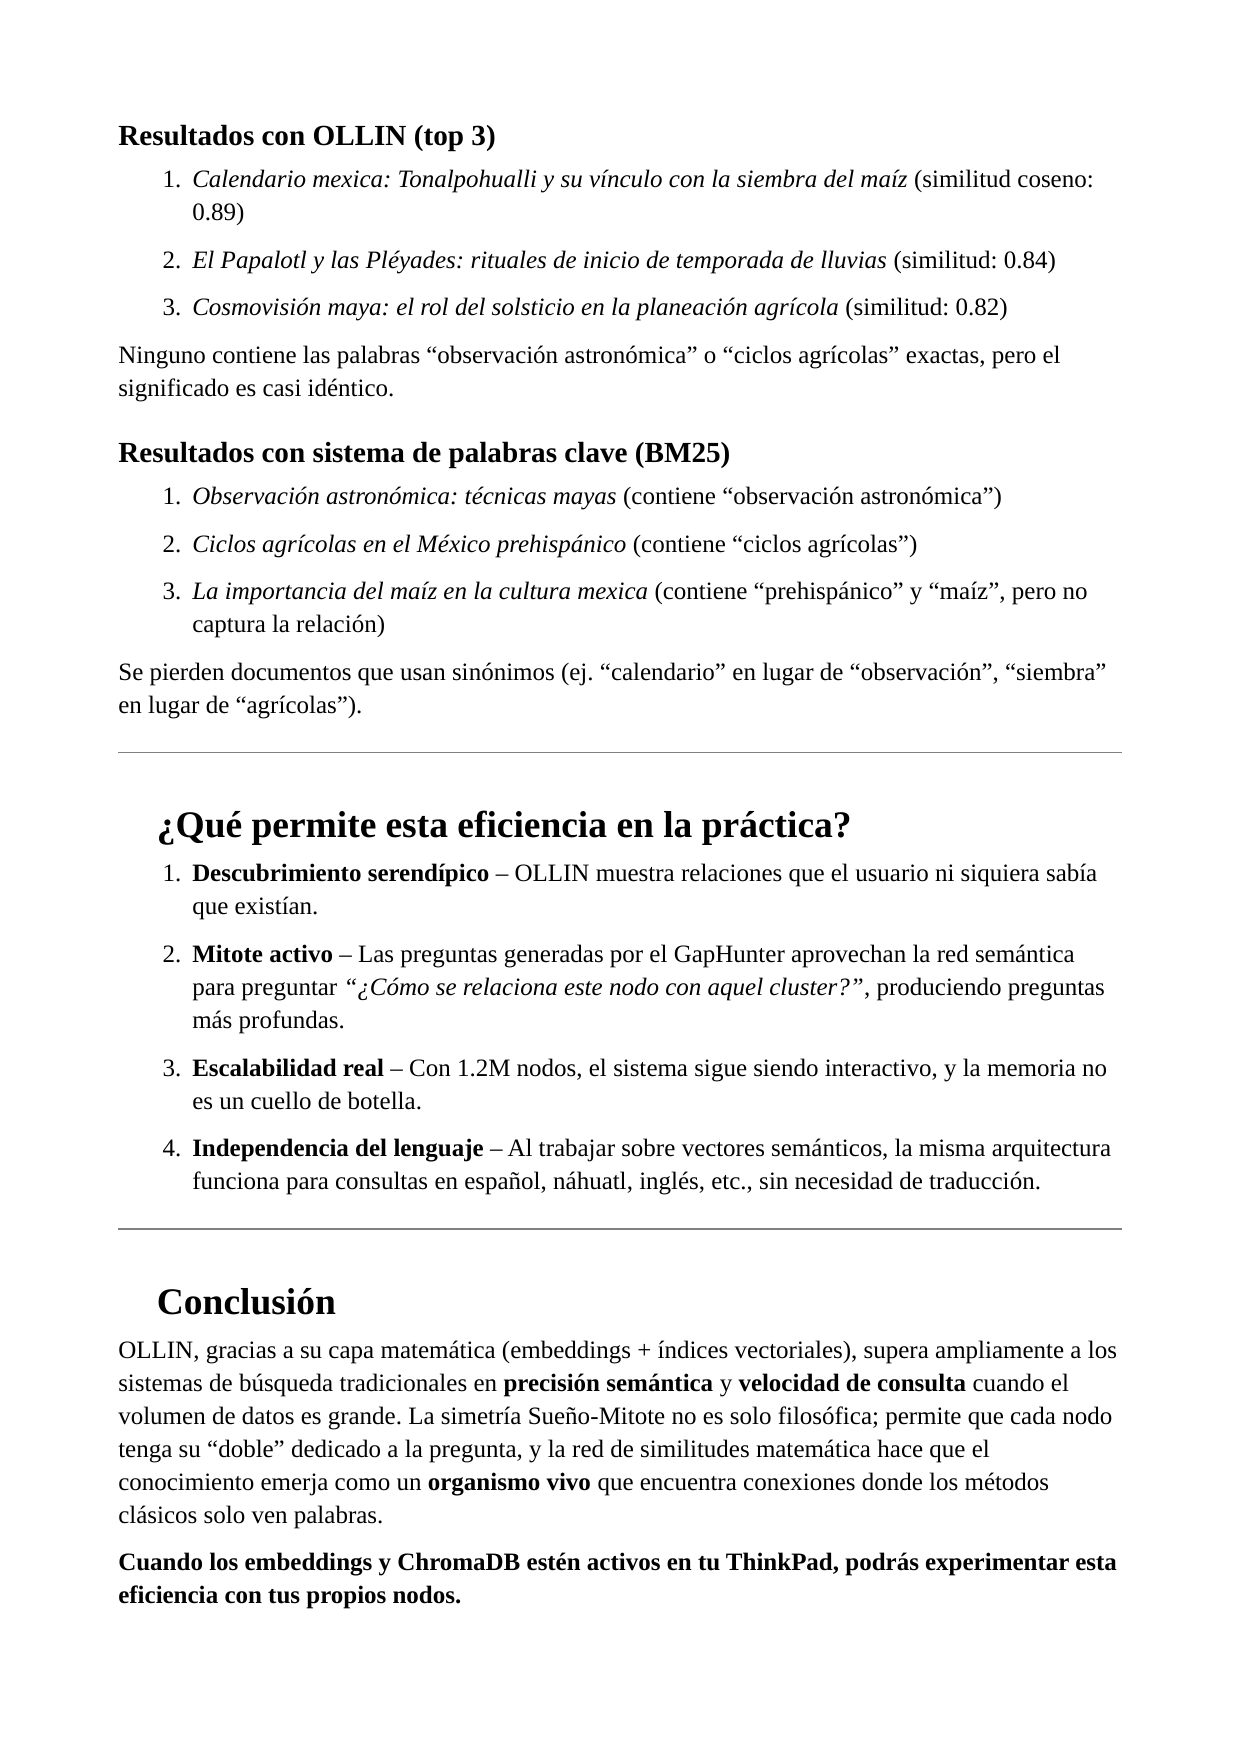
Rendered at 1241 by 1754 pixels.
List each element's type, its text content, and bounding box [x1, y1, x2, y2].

list Descubrimiento serendípico – OLLIN muestra relaciones que el usuario ni siquiera sabía que existían. [162, 858, 1122, 920]
list La importancia del maíz en la cultura mexica (contiene “prehispánico” y “maíz”, pero no captura la relación) [162, 576, 1122, 638]
subtitle Resultados con OLLIN (top 3) [118, 118, 1122, 152]
subtitle ✅ Conclusión [118, 1279, 1122, 1322]
text Cuando los embeddings y ChromaDB estén activos en tu ThinkPad, podrás experimentar esta eficiencia con tus propios nodos. [118, 1547, 1122, 1609]
text Se pierden documentos que usan sinónimos (ej. “calendario” en lugar de “observación”, “siembra” en lugar de “agrícolas”). [118, 657, 1122, 719]
list Escalabilidad real – Con 1.2M nodos, el sistema sigue siendo interactivo, y la memoria no es un cuello de botella. [162, 1053, 1122, 1114]
list Ciclos agrícolas en el México prehispánico (contiene “ciclos agrícolas”) [162, 529, 1122, 558]
list El Papalotl y las Pléyades: rituales de inicio de temporada de lluvias (similitud: 0.84) [162, 245, 1122, 273]
text Ninguno contiene las palabras “observación astronómica” o “ciclos agrícolas” exactas, pero el significado es casi idéntico. [118, 340, 1122, 402]
list Cosmovisión maya: el rol del solsticio en la planeación agrícola (similitud: 0.82) [162, 292, 1122, 321]
list Observación astronómica: técnicas mayas (contiene “observación astronómica”) [162, 481, 1122, 510]
subtitle 🔮 ¿Qué permite esta eficiencia en la práctica? [118, 803, 1122, 846]
subtitle Resultados con sistema de palabras clave (BM25) [118, 435, 1122, 469]
list Mitote activo – Las preguntas generadas por el GapHunter aprovechan la red semántica para preguntar “¿Cómo se relaciona este nodo con aquel cluster?”, produciendo preguntas más profundas. [162, 939, 1122, 1034]
list Calendario mexica: Tonalpohualli y su vínculo con la siembra del maíz (similitud coseno: 0.89) [162, 164, 1122, 226]
list Independencia del lenguaje – Al trabajar sobre vectores semánticos, la misma arquitectura funciona para consultas en español, náhuatl, inglés, etc., sin necesidad de traducción. [162, 1133, 1122, 1195]
text OLLIN, gracias a su capa matemática (embeddings + índices vectoriales), supera ampliamente a los sistemas de búsqueda tradicionales en precisión semántica y velocidad de consulta cuando el volumen de datos es grande. La simetría Sueño‑Mitote no es solo filosófica; permite que cada nodo tenga su “doble” dedicado a la pregunta, y la red de similitudes matemática hace que el conocimiento emerja como un organismo vivo que encuentra conexiones donde los métodos clásicos solo ven palabras. [118, 1335, 1122, 1528]
